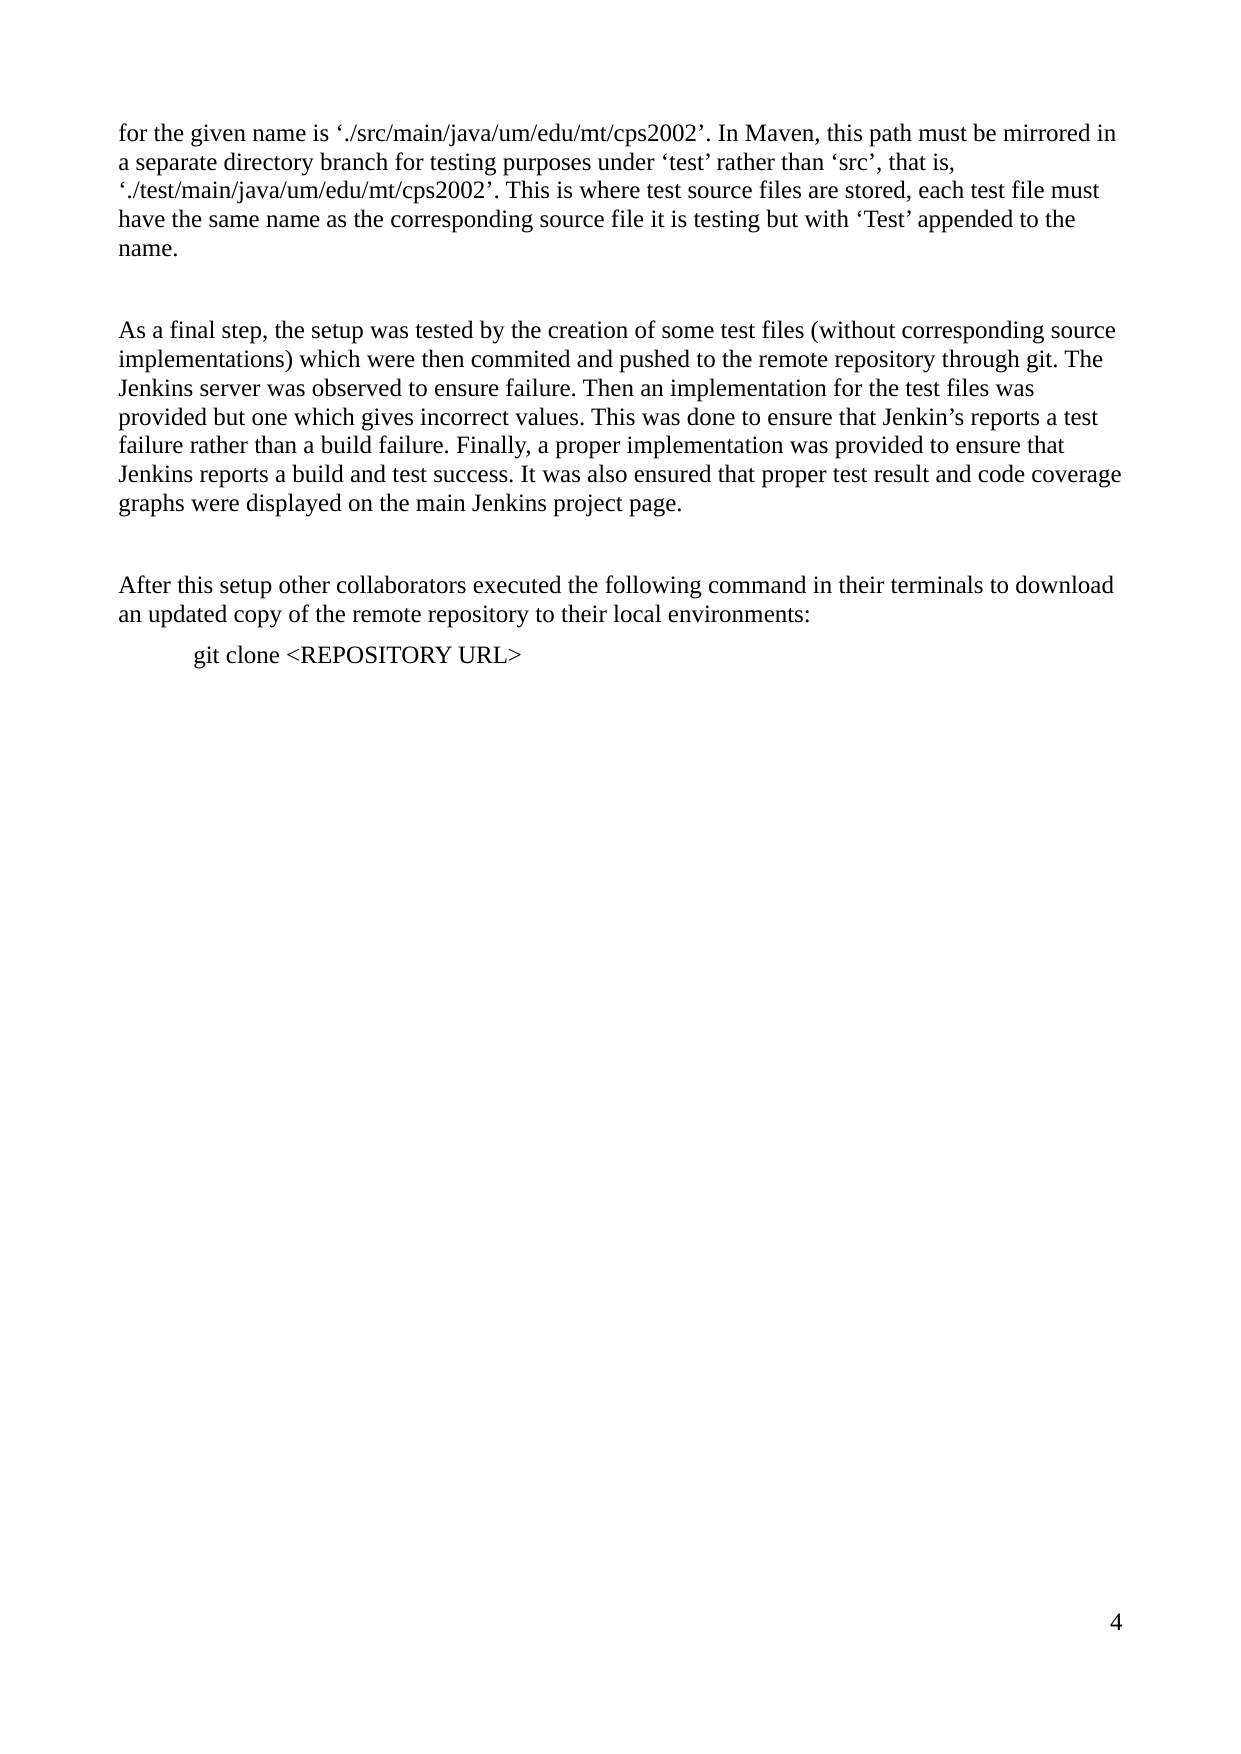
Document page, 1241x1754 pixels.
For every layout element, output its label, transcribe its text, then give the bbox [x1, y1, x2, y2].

text As a final step, the setup was tested by the creation of some test files (without corresponding source implementations) which were then commited and pushed to the remote repository through git. The Jenkins server was observed to ensure failure. Then an implementation for the test files was provided but one which gives incorrect values. This was done to ensure that Jenkin’s reports a test failure rather than a build failure. Finally, a proper implementation was provided to ensure that Jenkins reports a build and test success. It was also ensured that proper test result and code coverage graphs were displayed on the main Jenkins project page. [118, 316, 1122, 517]
text After this setup other collaborators executed the following command in their terminals to download an updated copy of the remote repository to their local environments: [118, 571, 1122, 628]
text for the given name is ‘./src/main/java/um/edu/mt/cps2002’. In Maven, this path must be mirrored in a separate directory branch for testing purposes under ‘test’ rather than ‘src’, that is, ‘./test/main/java/um/edu/mt/cps2002’. This is where test source files are stored, each test file must have the same name as the corresponding source file it is testing but with ‘Test’ appended to the name. [118, 118, 1122, 262]
text git clone <REPOSITORY URL> [118, 641, 1122, 669]
